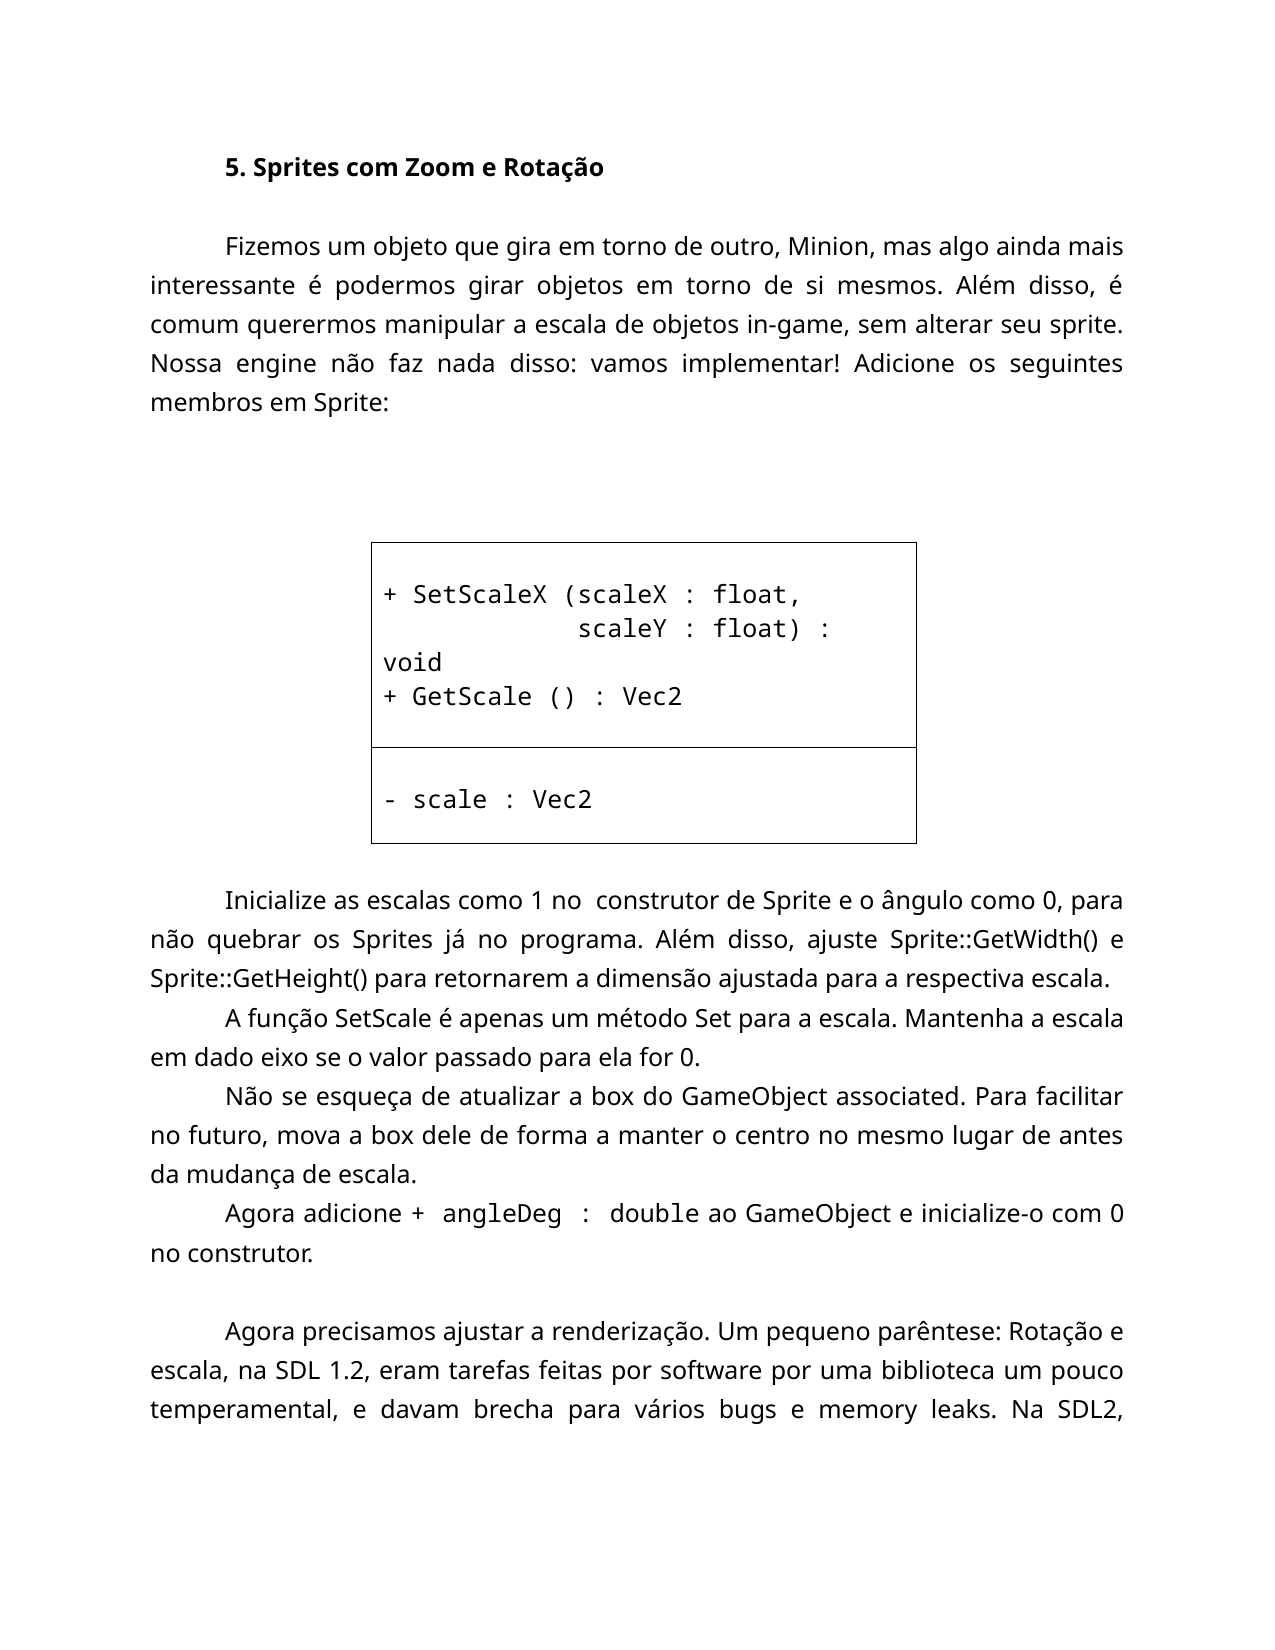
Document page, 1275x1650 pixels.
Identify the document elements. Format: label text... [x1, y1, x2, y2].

text Fizemos um objeto que gira em torno de outro, Minion, mas algo ainda mais interessante é podermos girar objetos em torno de si mesmos. Além disso, é comum querermos manipular a escala de objetos in-game, sem alterar seu sprite. Nossa engine não faz nada disso: vamos implementar! Adicione os seguintes membros em Sprite: [150, 228, 1125, 419]
text Agora adicione + angleDeg : double ao GameObject e inicialize-o com 0 no construtor. [150, 1196, 1125, 1269]
text Não se esqueça de atualizar a box do GameObject associated. Para facilitar no futuro, mova a box dele de forma a manter o centro no mesmo lugar de antes da mudança de escala. [150, 1079, 1125, 1191]
text Agora precisamos ajustar a renderização. Um pequeno parêntese: Rotação e escala, na SDL 1.2, eram tarefas feitas por software por uma biblioteca um pouco temperamental, e davam brecha para vários bugs e memory leaks. Na SDL2, [150, 1314, 1125, 1426]
text Inicialize as escalas como 1 no construtor de Sprite e o ângulo como 0, para não quebrar os Sprites já no programa. Além disso, ajuste Sprite::GetWidth() e Sprite::GetHeight() para retornarem a dimensão ajustada para a respectiva escala. [150, 883, 1125, 995]
text 5. Sprites com Zoom e Rotação [150, 150, 1125, 184]
table_cell - scale : Vec2 [372, 748, 916, 843]
text A função SetScale é apenas um método Set para a escala. Mantenha a escala em dado eixo se o valor passado para ela for 0. [150, 1000, 1125, 1073]
table_header + SetScaleX (scaleX : float, scaleY : float) : void + GetScale () : Vec2 [372, 543, 916, 747]
